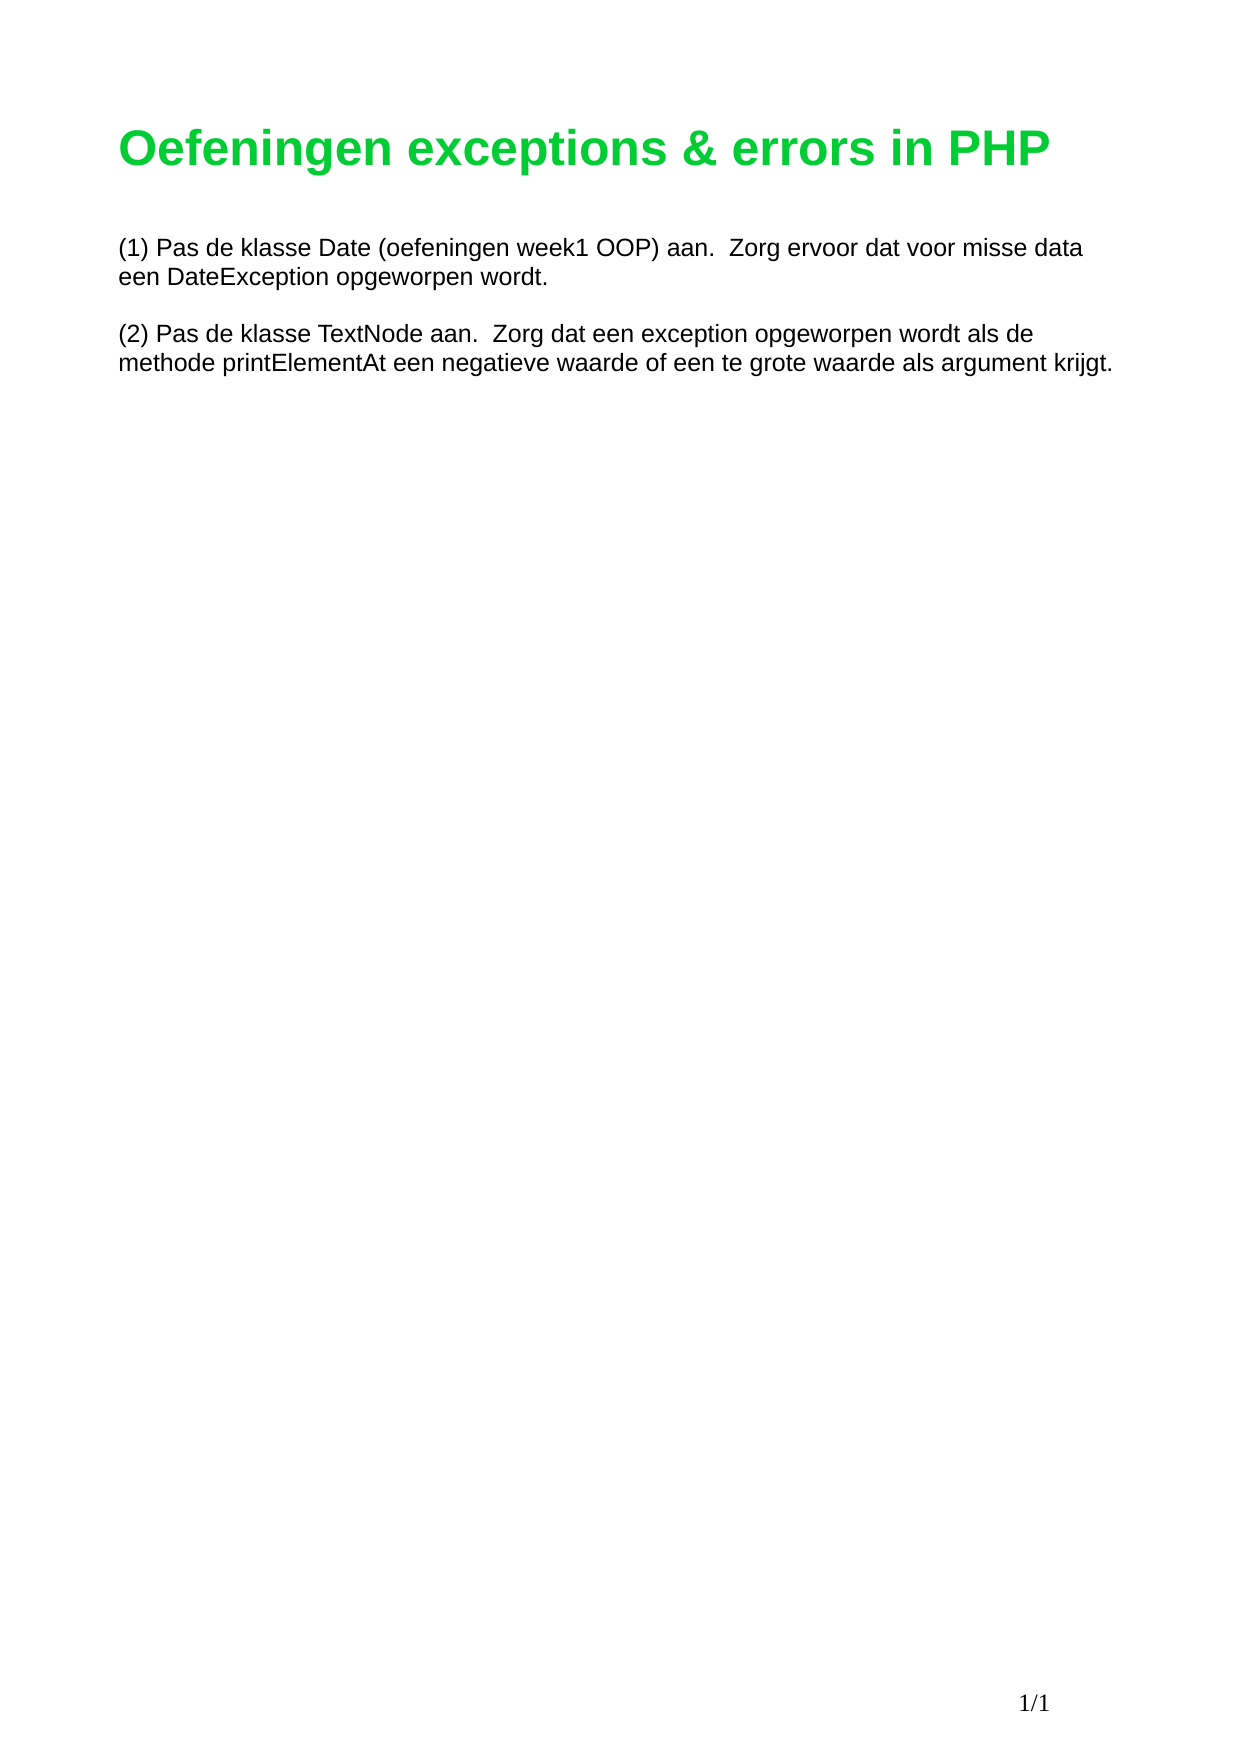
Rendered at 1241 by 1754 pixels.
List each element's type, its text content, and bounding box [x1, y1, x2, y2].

text (2) Pas de klasse TextNode aan. Zorg dat een exception opgeworpen wordt als de methode printElementAt een negatieve waarde of een te grote waarde als argument krijgt. [118, 319, 1122, 377]
text (1) Pas de klasse Date (oefeningen week1 OOP) aan. Zorg ervoor dat voor misse data een DateException opgeworpen wordt. [118, 233, 1122, 291]
text Oefeningen exceptions & errors in PHP [118, 118, 1122, 176]
